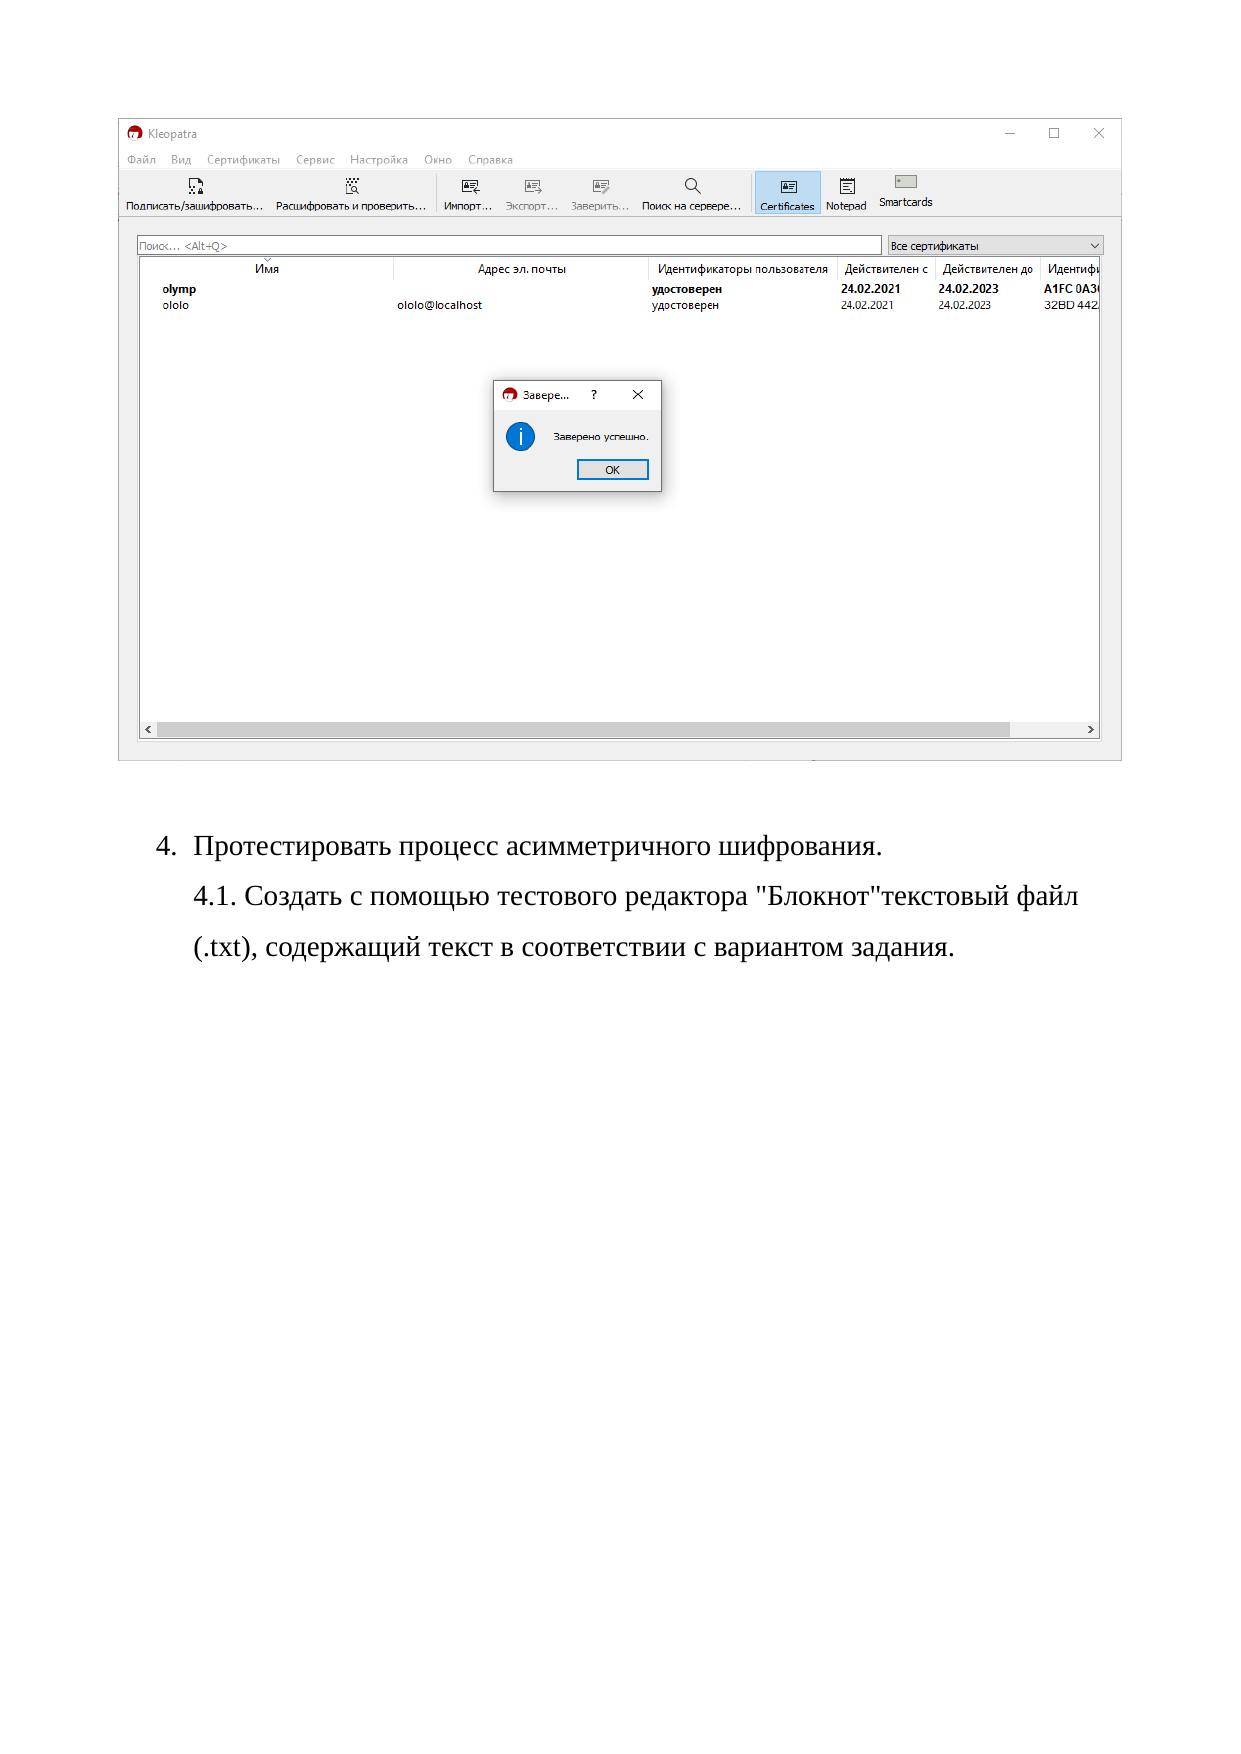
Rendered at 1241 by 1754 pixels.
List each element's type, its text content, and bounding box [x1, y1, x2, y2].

picture [118, 118, 1122, 761]
list 4.1. Создать с помощью тестового редактора "Блокнот"текстовый файл (.txt), содержащий текст в соответствии с вариантом задания. [156, 878, 1122, 962]
list Протестировать процесс асимметричного шифрования. [156, 828, 1122, 862]
